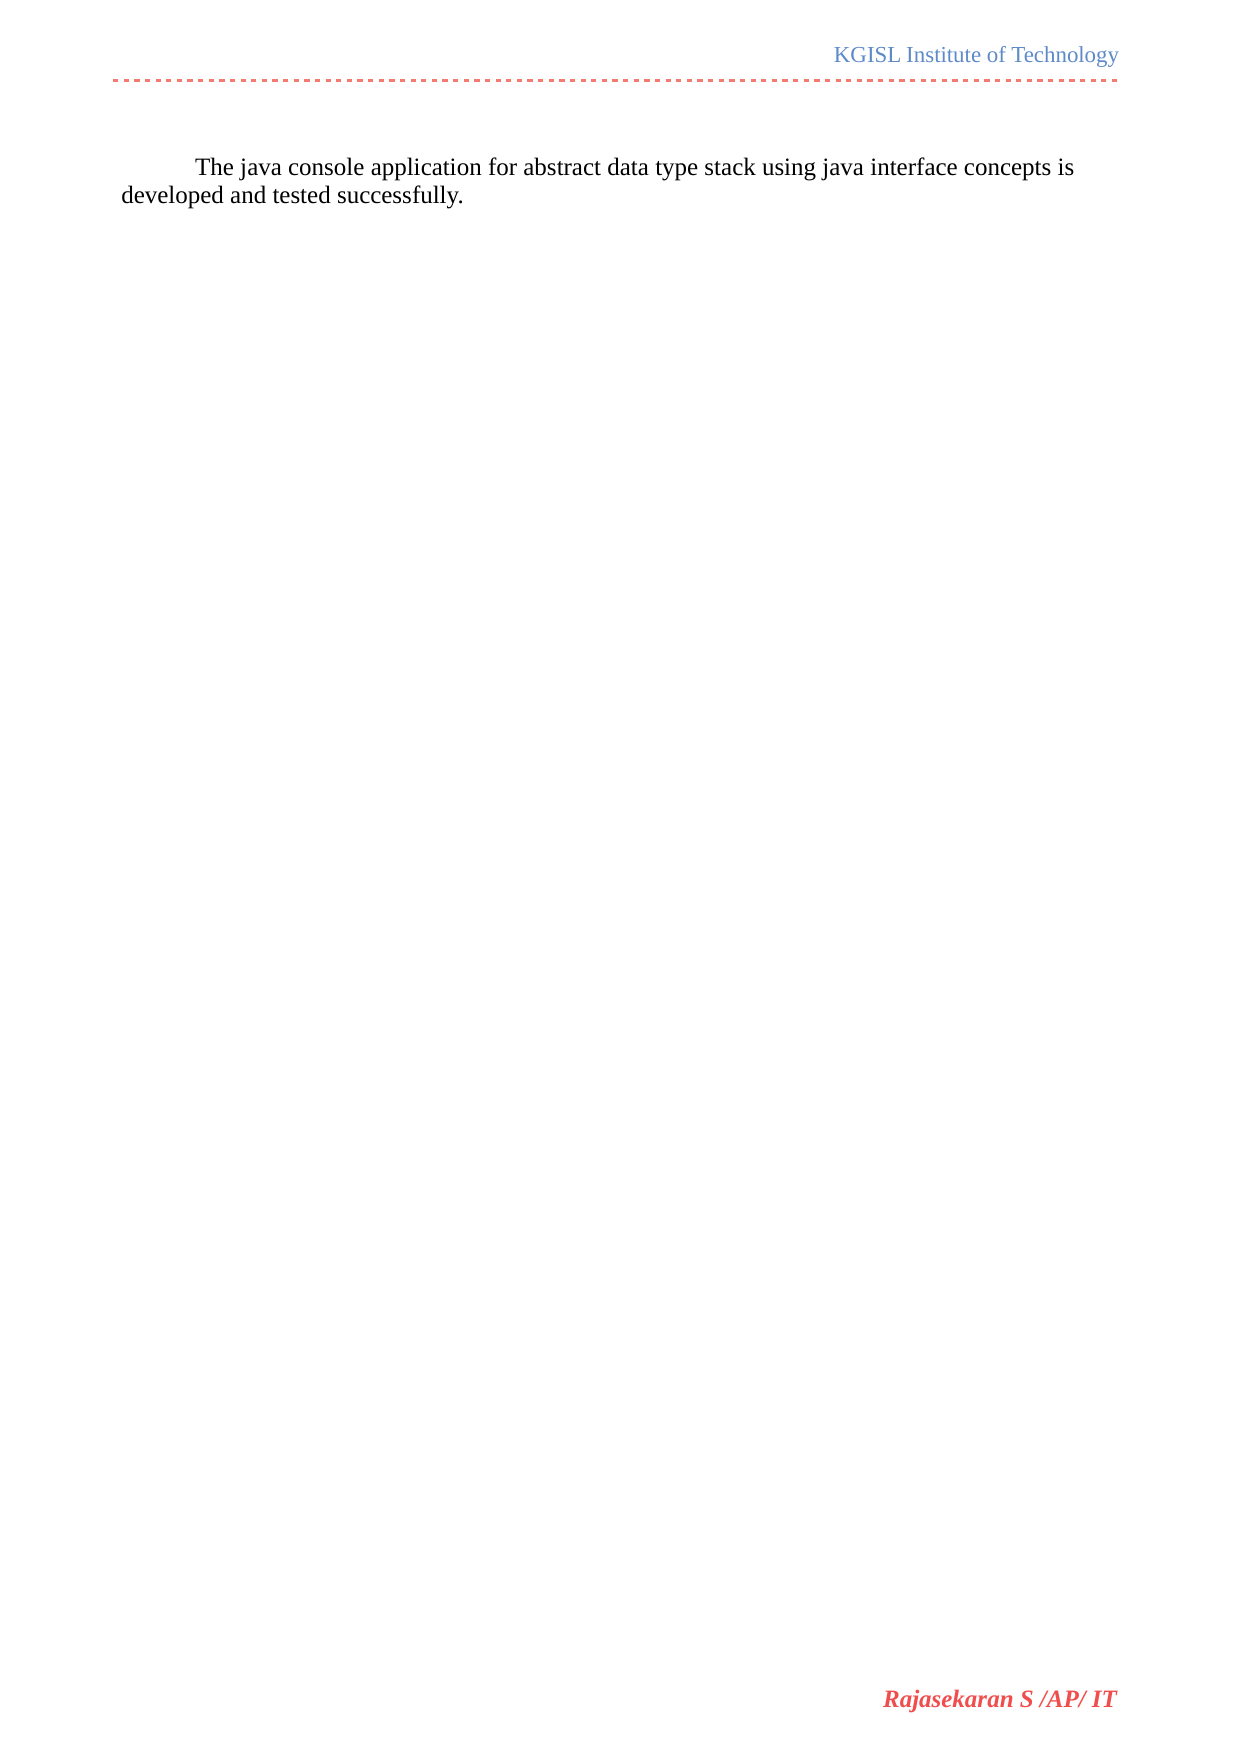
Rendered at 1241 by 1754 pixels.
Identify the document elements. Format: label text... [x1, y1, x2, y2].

text The java console application for abstract data type stack using java interface concepts is developed and tested successfully. [121, 152, 1119, 209]
